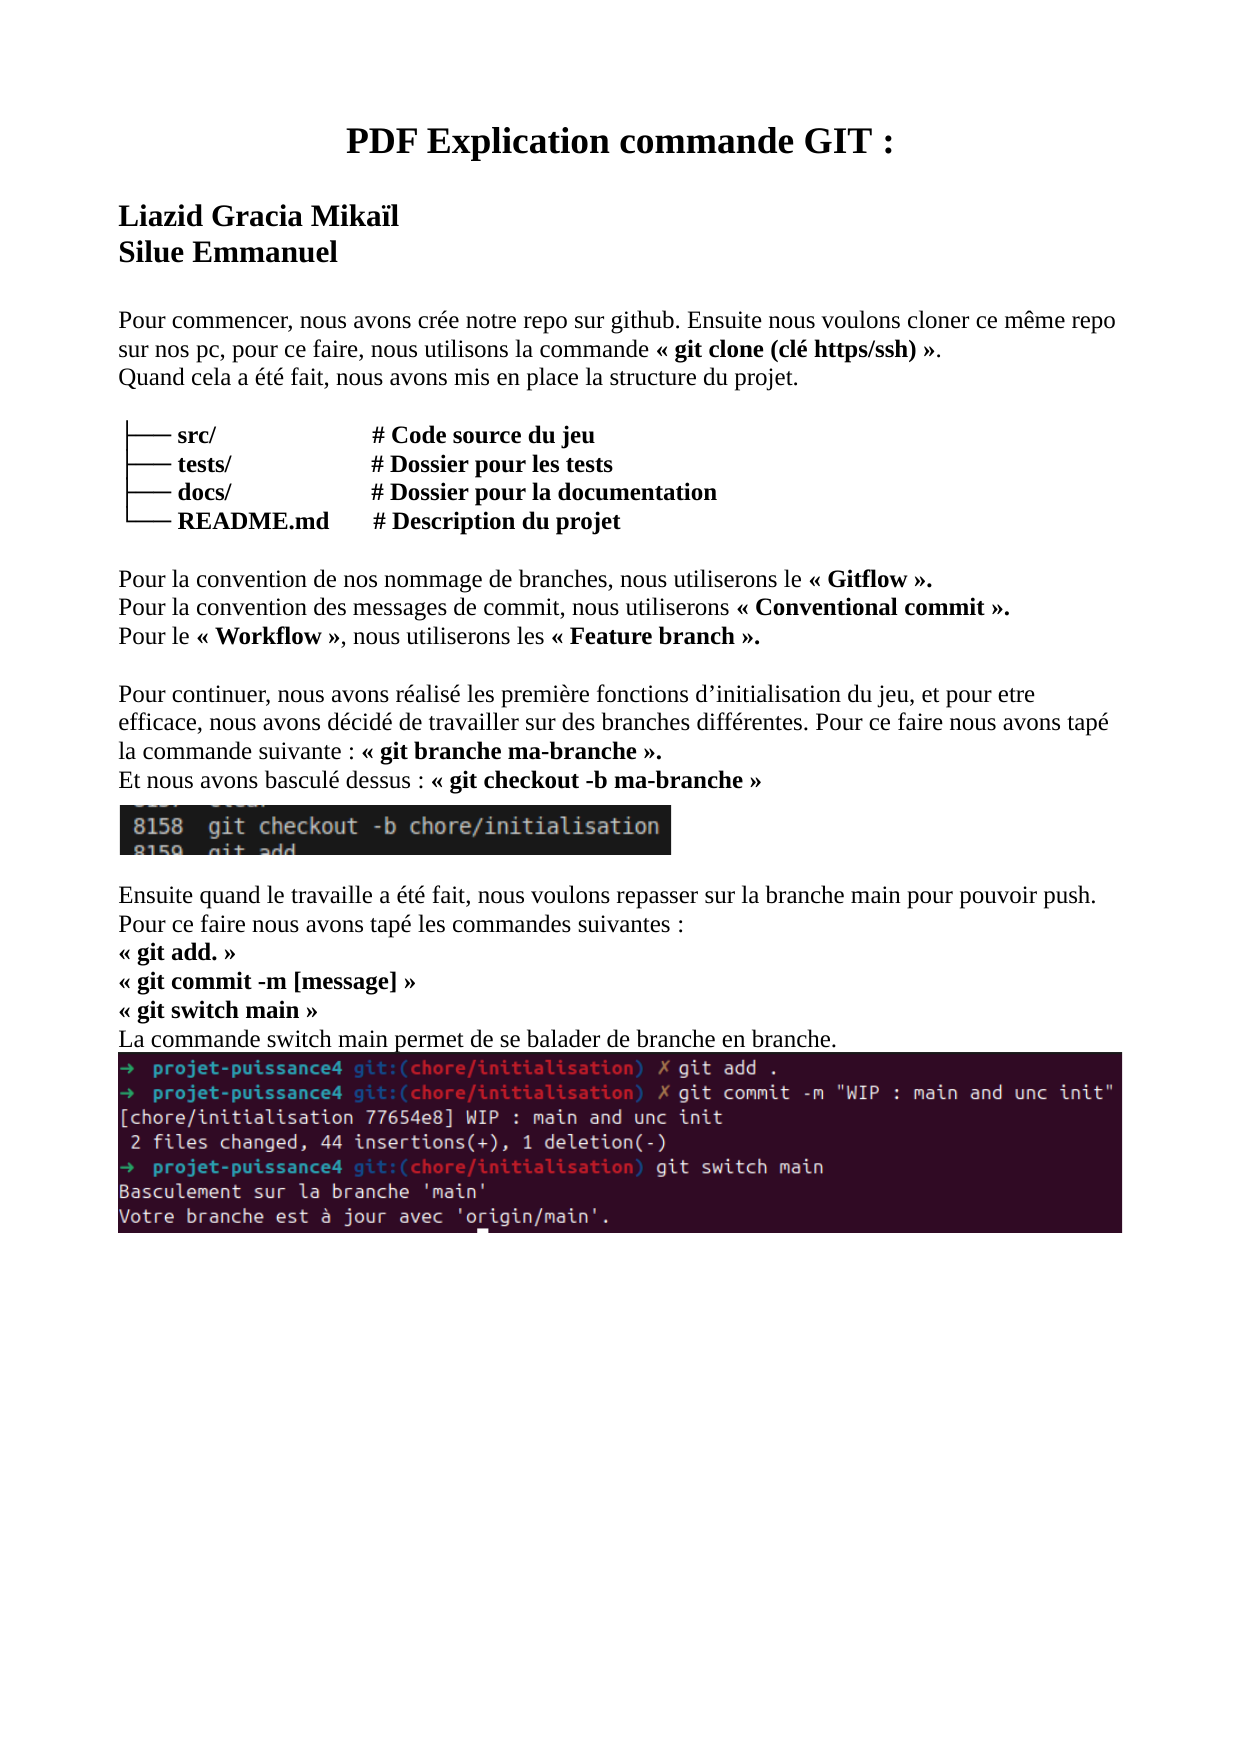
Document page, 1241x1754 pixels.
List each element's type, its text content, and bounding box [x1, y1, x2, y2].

text Pour continuer, nous avons réalisé les première fonctions d’initialisation du jeu, et pour etre efficace, nous avons décidé de travailler sur des branches différentes. Pour ce faire nous avons tapé la commande suivante : « git branche ma-branche ». [118, 679, 1122, 765]
text « git add. » [118, 937, 1122, 966]
picture [119, 805, 672, 855]
text Pour la convention des messages de commit, nous utiliserons « Conventional commit ». [118, 592, 1122, 621]
text ├── tests/ # Dossier pour les tests [128, 449, 1122, 477]
text ├── docs/ # Dossier pour la documentation [128, 477, 1122, 506]
text ├── src/ # Code source du jeu [128, 420, 1122, 449]
text Liazid Gracia Mikaïl [118, 197, 1122, 233]
text « git commit -m [message] » [118, 966, 1122, 995]
text └── README.md # Description du projet [118, 506, 1122, 535]
text PDF Explication commande GIT : [118, 118, 1122, 161]
text Pour la convention de nos nommage de branches, nous utiliserons le « Gitflow ». [118, 564, 1122, 592]
text Ensuite quand le travaille a été fait, nous voulons repasser sur la branche main pour pouvoir push. Pour ce faire nous avons tapé les commandes suivantes : [118, 880, 1122, 937]
text La commande switch main permet de se balader de branche en branche. [118, 1024, 1122, 1052]
text Pour commencer, nous avons crée notre repo sur github. Ensuite nous voulons cloner ce même repo sur nos pc, pour ce faire, nous utilisons la commande « git clone (clé https/ssh) ». [118, 305, 1122, 362]
text Quand cela a été fait, nous avons mis en place la structure du projet. [118, 362, 1122, 391]
text Silue Emmanuel [118, 233, 1122, 269]
picture [118, 1052, 1123, 1233]
text Pour le « Workflow », nous utiliserons les « Feature branch ». [118, 621, 1122, 650]
text Et nous avons basculé dessus : « git checkout -b ma-branche » [118, 765, 1122, 794]
text « git switch main » [118, 995, 1122, 1024]
